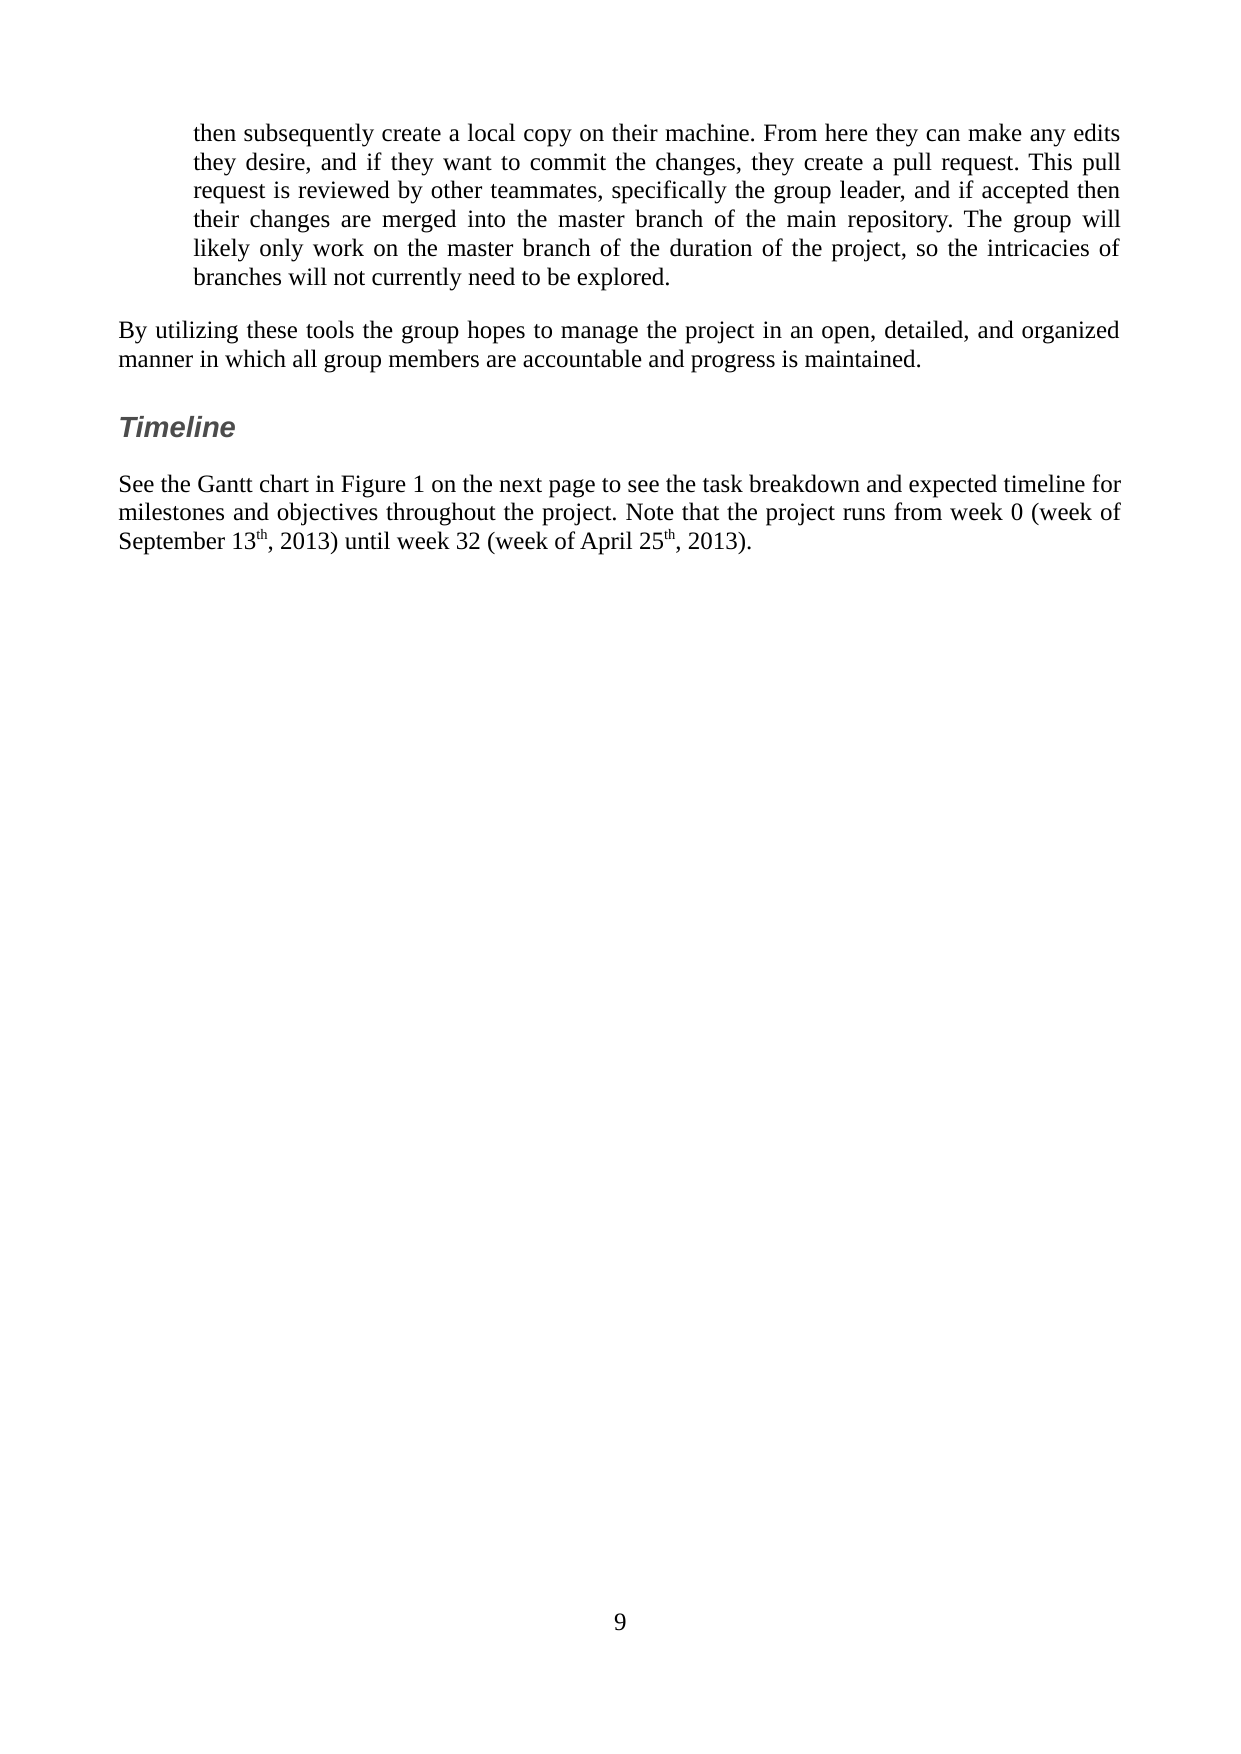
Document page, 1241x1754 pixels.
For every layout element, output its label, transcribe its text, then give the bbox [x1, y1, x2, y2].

subtitle Timeline [118, 410, 1122, 444]
list then subsequently create a local copy on their machine. From here they can make any edits they desire, and if they want to commit the changes, they create a pull request. This pull request is reviewed by other teammates, specifically the group leader, and if accepted then their changes are merged into the master branch of the main repository. The group will likely only work on the master branch of the duration of the project, so the intricacies of branches will not currently need to be explored. [156, 118, 1122, 291]
text By utilizing these tools the group hopes to manage the project in an open, detailed, and organized manner in which all group members are accountable and progress is maintained. [118, 315, 1122, 373]
text See the Gantt chart in Figure 1 on the next page to see the task breakdown and expected timeline for milestones and objectives throughout the project. Note that the project runs from week 0 (week of September 13th, 2013) until week 32 (week of April 25th, 2013). [118, 469, 1122, 555]
